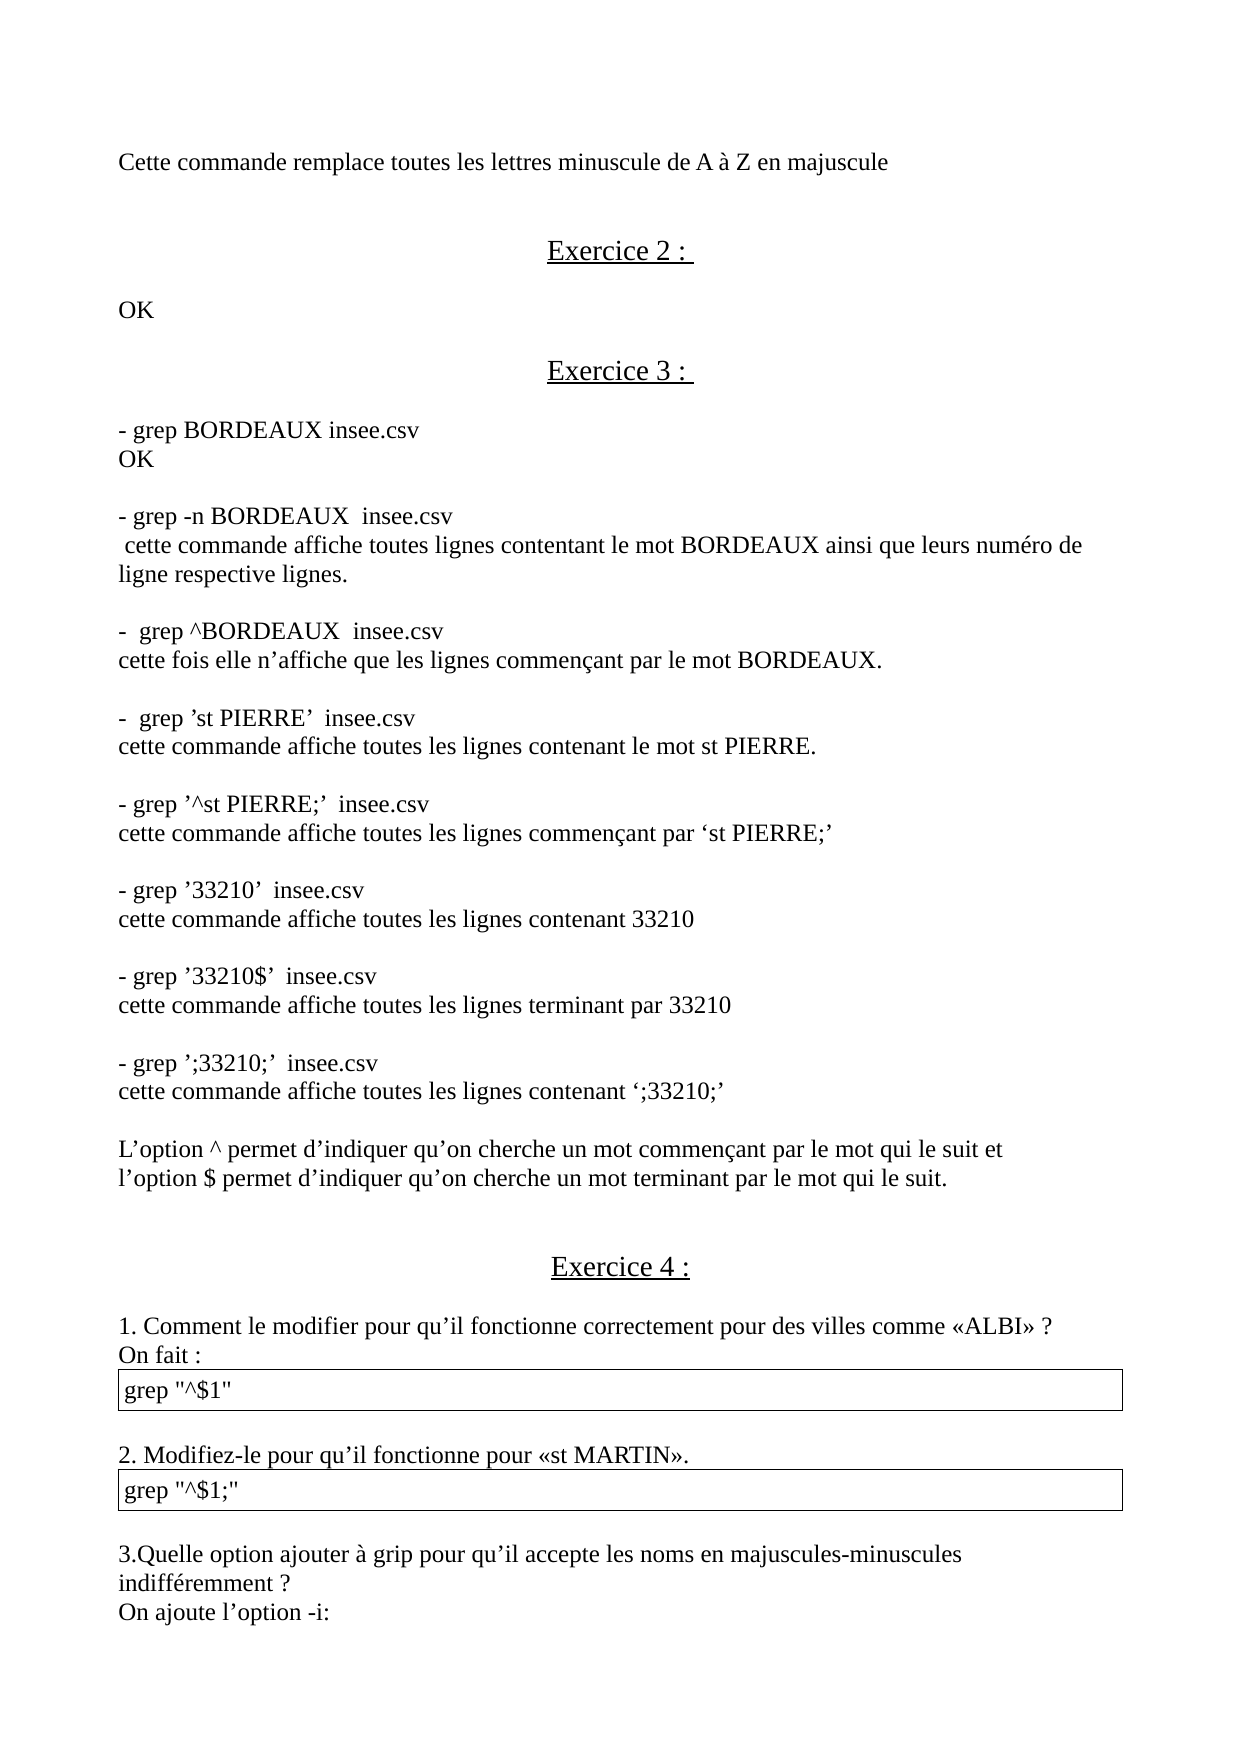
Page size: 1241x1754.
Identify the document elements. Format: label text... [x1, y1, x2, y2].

table_header grep "^$1;" [119, 1470, 1122, 1510]
text 1. Comment le modifier pour qu’il fonctionne correctement pour des villes comme «ALBI» ? [118, 1311, 1122, 1340]
text - grep ’st PIERRE’ insee.csv [118, 703, 1122, 731]
text - grep ’33210$’ insee.csv [118, 961, 1122, 990]
text L’option ^ permet d’indiquer qu’on cherche un mot commençant par le mot qui le suit et [118, 1134, 1122, 1163]
text 2. Modifiez-le pour qu’il fonctionne pour «st MARTIN». [118, 1440, 1122, 1468]
text cette commande affiche toutes les lignes contenant le mot st PIERRE. [118, 731, 1122, 760]
text cette commande affiche toutes lignes contentant le mot BORDEAUX ainsi que leurs numéro de ligne respective lignes. [118, 530, 1122, 588]
text - grep ’33210’ insee.csv [118, 875, 1122, 904]
text - grep ’^st PIERRE;’ insee.csv [118, 789, 1122, 818]
text - grep ’;33210;’ insee.csv [118, 1048, 1122, 1076]
text cette commande affiche toutes les lignes terminant par 33210 [118, 990, 1122, 1019]
text cette commande affiche toutes les lignes commençant par ‘st PIERRE;’ [118, 818, 1122, 846]
text - grep BORDEAUX insee.csv [118, 415, 1122, 444]
text On ajoute l’option -i: [118, 1597, 1122, 1626]
text l’option $ permet d’indiquer qu’on cherche un mot terminant par le mot qui le suit. [118, 1163, 1122, 1191]
text Exercice 4 : [118, 1249, 1122, 1282]
text Exercice 2 : [118, 233, 1122, 267]
text Exercice 3 : [118, 353, 1122, 386]
text On fait : [118, 1340, 1122, 1369]
text indifféremment ? [118, 1568, 1122, 1597]
text Cette commande remplace toutes les lettres minuscule de A à Z en majuscule [118, 147, 1122, 176]
table_header grep "^$1" [119, 1370, 1122, 1410]
text cette commande affiche toutes les lignes contenant ‘;33210;’ [118, 1076, 1122, 1105]
text 3.Quelle option ajouter à grip pour qu’il accepte les noms en majuscules-minuscules [118, 1539, 1122, 1568]
text - grep -n BORDEAUX insee.csv [118, 501, 1122, 530]
text OK [118, 295, 1122, 324]
text cette fois elle n’affiche que les lignes commençant par le mot BORDEAUX. [118, 645, 1122, 674]
text - grep ^BORDEAUX insee.csv [118, 616, 1122, 645]
text cette commande affiche toutes les lignes contenant 33210 [118, 904, 1122, 933]
text OK [118, 444, 1122, 473]
